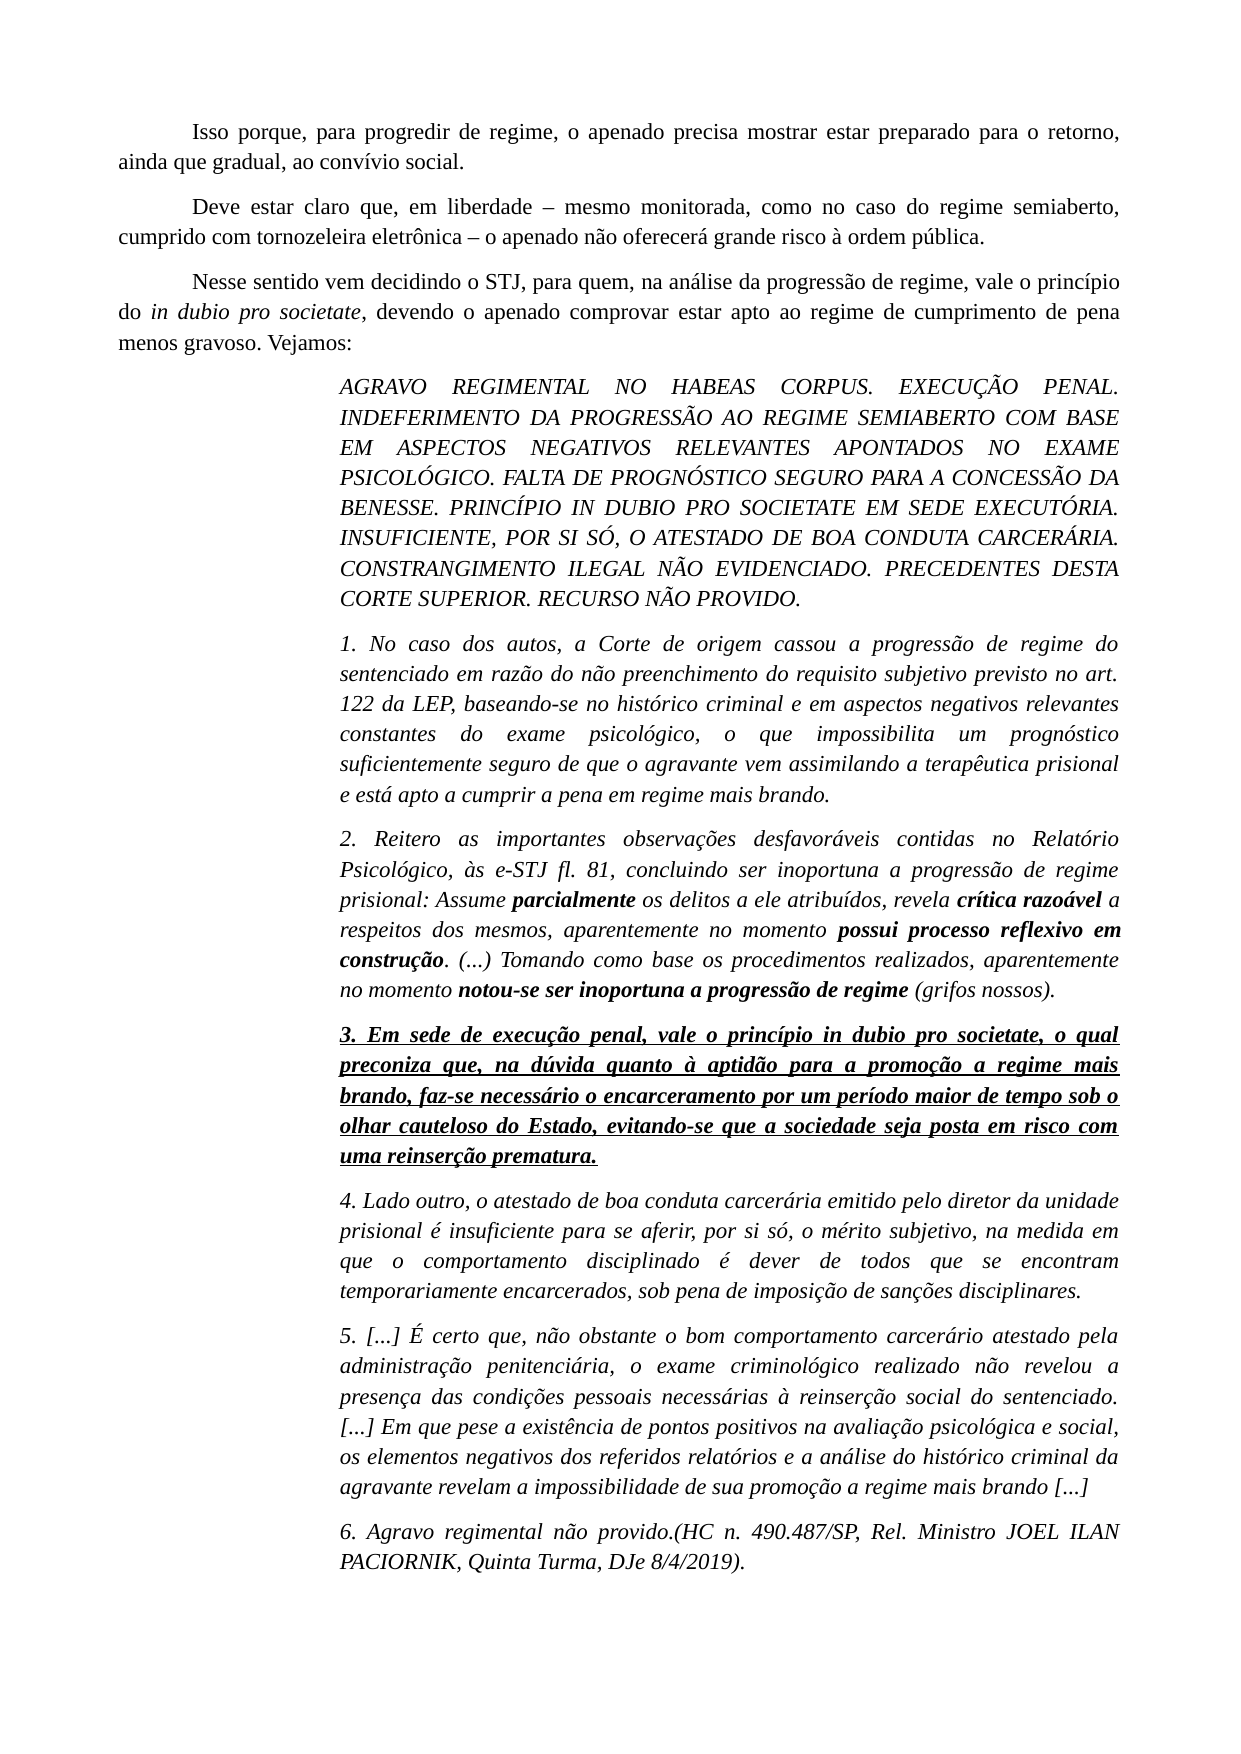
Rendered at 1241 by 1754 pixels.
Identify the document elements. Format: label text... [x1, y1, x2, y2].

text 5. [...] É certo que, não obstante o bom comportamento carcerário atestado pela administração penitenciária, o exame criminológico realizado não revelou a presença das condições pessoais necessárias à reinserção social do sentenciado. [...] Em que pese a existência de pontos positivos na avaliação psicológica e social, os elementos negativos dos referidos relatórios e a análise do histórico criminal da agravante revelam a impossibilidade de sua promoção a regime mais brando [...] [339, 1322, 1122, 1500]
text Deve estar claro que, em liberdade – mesmo monitorada, como no caso do regime semiaberto, cumprido com tornozeleira eletrônica – o apenado não oferecerá grande risco à ordem pública. [118, 193, 1122, 250]
text 1. No caso dos autos, a Corte de origem cassou a progressão de regime do sentenciado em razão do não preenchimento do requisito subjetivo previsto no art. 122 da LEP, baseando-se no histórico criminal e em aspectos negativos relevantes constantes do exame psicológico, o que impossibilita um prognóstico suficientemente seguro de que o agravante vem assimilando a terapêutica prisional e está apto a cumprir a pena em regime mais brando. [339, 629, 1122, 807]
text Nesse sentido vem decidindo o STJ, para quem, na análise da progressão de regime, vale o princípio do in dubio pro societate, devendo o apenado comprovar estar apto ao regime de cumprimento de pena menos gravoso. Vejamos: [118, 268, 1122, 355]
text 6. Agravo regimental não provido.(HC n. 490.487/SP, Rel. Ministro JOEL ILAN PACIORNIK, Quinta Turma, DJe 8/4/2019). [339, 1518, 1122, 1575]
text Isso porque, para progredir de regime, o apenado precisa mostrar estar preparado para o retorno, ainda que gradual, ao convívio social. [118, 118, 1122, 175]
text 4. Lado outro, o atestado de boa conduta carcerária emitido pelo diretor da unidade prisional é insuficiente para se aferir, por si só, o mérito subjetivo, na medida em que o comportamento disciplinado é dever de todos que se encontram temporariamente encarcerados, sob pena de imposição de sanções disciplinares. [339, 1187, 1122, 1304]
text AGRAVO REGIMENTAL NO HABEAS CORPUS. EXECUÇÃO PENAL. INDEFERIMENTO DA PROGRESSÃO AO REGIME SEMIABERTO COM BASE EM ASPECTOS NEGATIVOS RELEVANTES APONTADOS NO EXAME PSICOLÓGICO. FALTA DE PROGNÓSTICO SEGURO PARA A CONCESSÃO DA BENESSE. PRINCÍPIO IN DUBIO PRO SOCIETATE EM SEDE EXECUTÓRIA. INSUFICIENTE, POR SI SÓ, O ATESTADO DE BOA CONDUTA CARCERÁRIA. CONSTRANGIMENTO ILEGAL NÃO EVIDENCIADO. PRECEDENTES DESTA CORTE SUPERIOR. RECURSO NÃO PROVIDO. [339, 373, 1122, 611]
text 3. Em sede de execução penal, vale o princípio in dubio pro societate, o qual preconiza que, na dúvida quanto à aptidão para a promoção a regime mais brando, faz-se necessário o encarceramento por um período maior de tempo sob o olhar cauteloso do Estado, evitando-se que a sociedade seja posta em risco com uma reinserção prematura. [339, 1021, 1122, 1168]
text 2. Reitero as importantes observações desfavoráveis contidas no Relatório Psicológico, às e-STJ fl. 81, concluindo ser inoportuna a progressão de regime prisional: Assume parcialmente os delitos a ele atribuídos, revela crítica razoável a respeitos dos mesmos, aparentemente no momento possui processo reflexivo em construção. (...) Tomando como base os procedimentos realizados, aparentemente no momento notou-se ser inoportuna a progressão de regime (grifos nossos). [339, 825, 1122, 1003]
